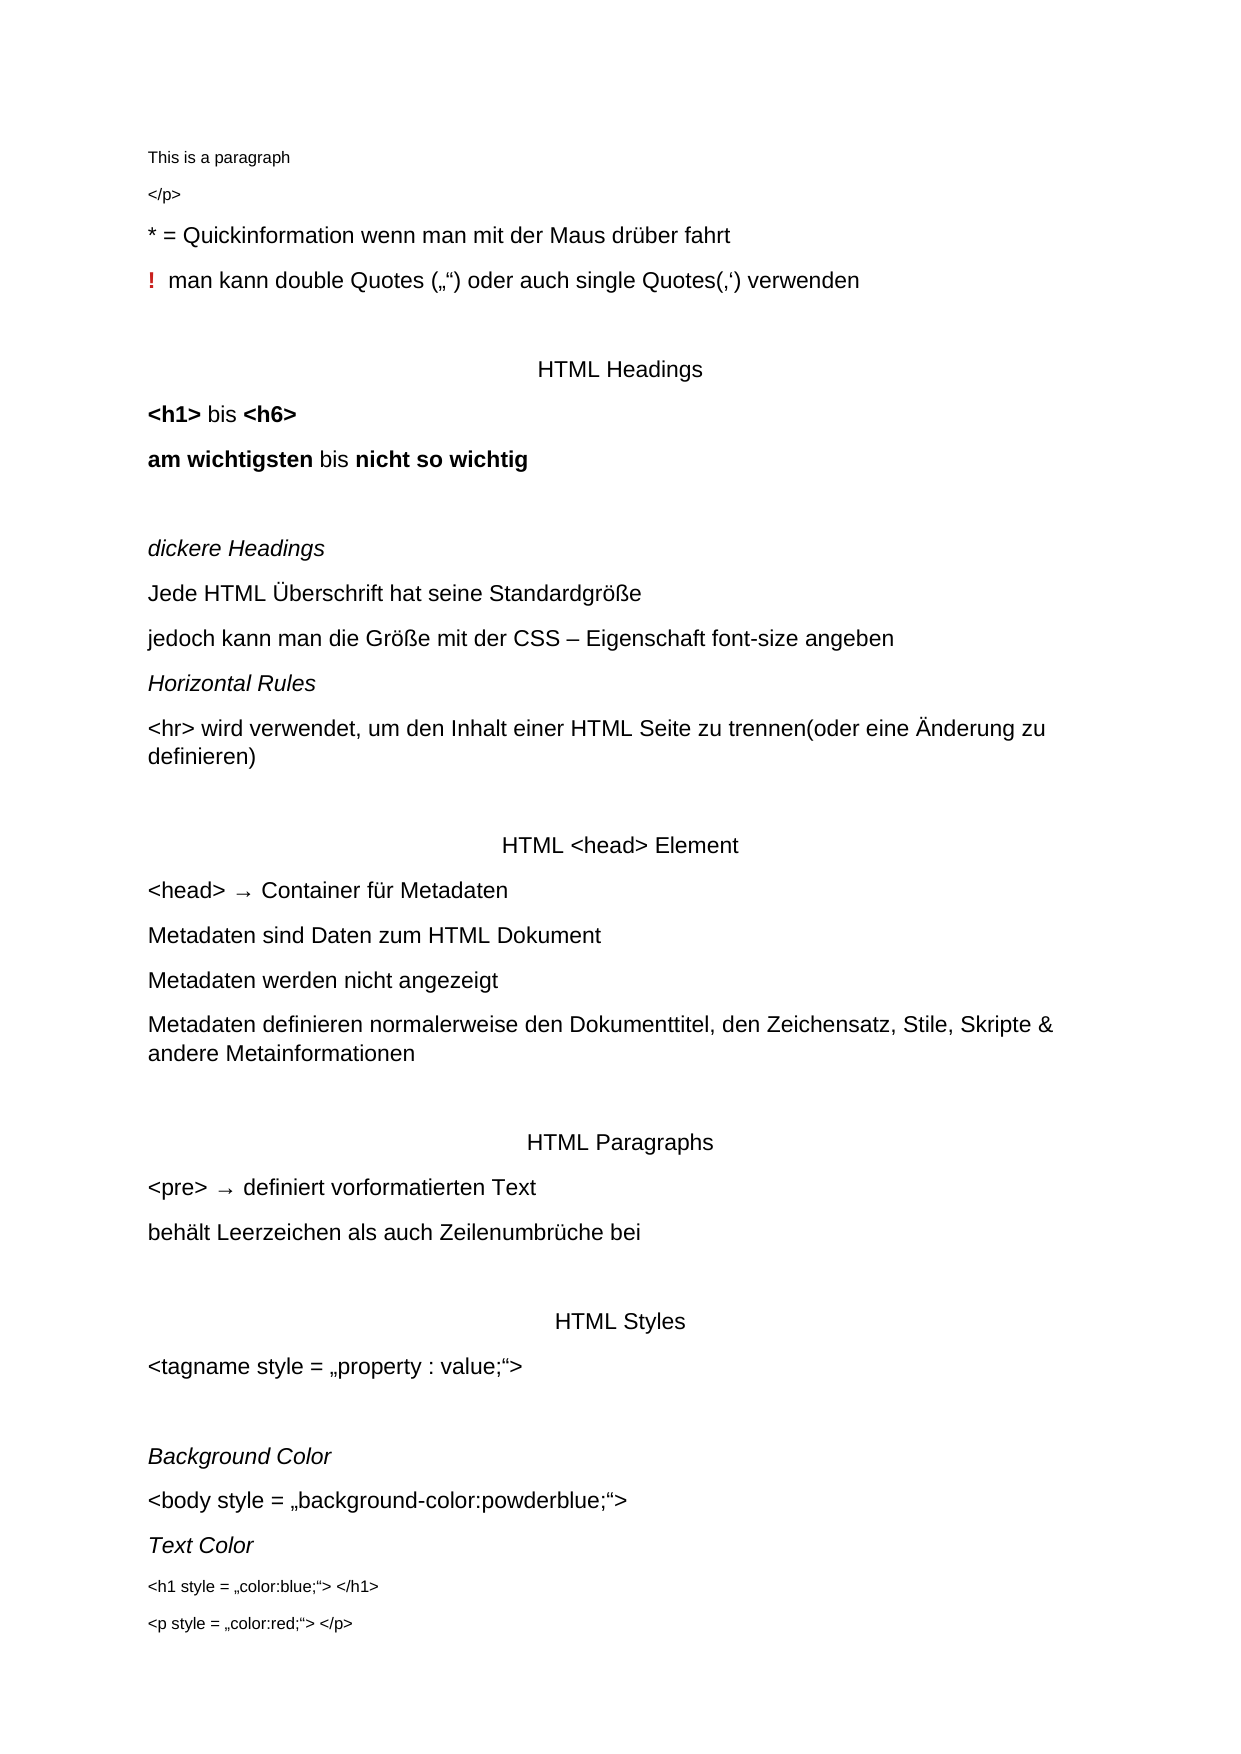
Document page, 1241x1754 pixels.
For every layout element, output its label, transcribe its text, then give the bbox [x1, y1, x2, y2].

text <hr> wird verwendet, um den Inhalt einer HTML Seite zu trennen(oder eine Änderung zu definieren) [148, 714, 1093, 769]
text Metadaten sind Daten zum HTML Dokument [148, 922, 1093, 948]
text This is a paragraph [148, 148, 1093, 167]
text <head> → Container für Metadaten [148, 877, 1093, 903]
text Metadaten werden nicht angezeigt [148, 967, 1093, 993]
text behält Leerzeichen als auch Zeilenumbrüche bei [148, 1219, 1093, 1245]
text am wichtigsten bis nicht so wichtig [148, 446, 1093, 472]
text Jede HTML Überschrift hat seine Standardgröße [148, 580, 1093, 606]
text jedoch kann man die Größe mit der CSS – Eigenschaft font-size angeben [148, 625, 1093, 651]
text <tagname style = „property : value;“> [148, 1353, 1093, 1379]
text Horizontal Rules [148, 670, 1093, 696]
text <p style = „color:red;“> </p> [148, 1614, 1093, 1633]
text dickere Headings [148, 535, 1093, 562]
text <pre> → definiert vorformatierten Text [148, 1174, 1093, 1200]
text Text Color [148, 1532, 1093, 1558]
text <h1> bis <h6> [148, 401, 1093, 427]
text <body style = „background-color:powderblue;“> [148, 1487, 1093, 1514]
text Background Color [148, 1443, 1093, 1469]
text <h1 style = „color:blue;“> </h1> [148, 1577, 1093, 1596]
text HTML Headings [148, 356, 1093, 382]
text HTML <head> Element [148, 832, 1093, 858]
text * = Quickinformation wenn man mit der Maus drüber fahrt [148, 222, 1093, 248]
text Metadaten definieren normalerweise den Dokumenttitel, den Zeichensatz, Stile, Skripte & andere Metainformationen [148, 1011, 1093, 1066]
text HTML Styles [148, 1308, 1093, 1334]
text ! man kann double Quotes („“) oder auch single Quotes(‚‘) verwenden [148, 267, 1093, 293]
text </p> [148, 185, 1093, 204]
text HTML Paragraphs [148, 1129, 1093, 1155]
